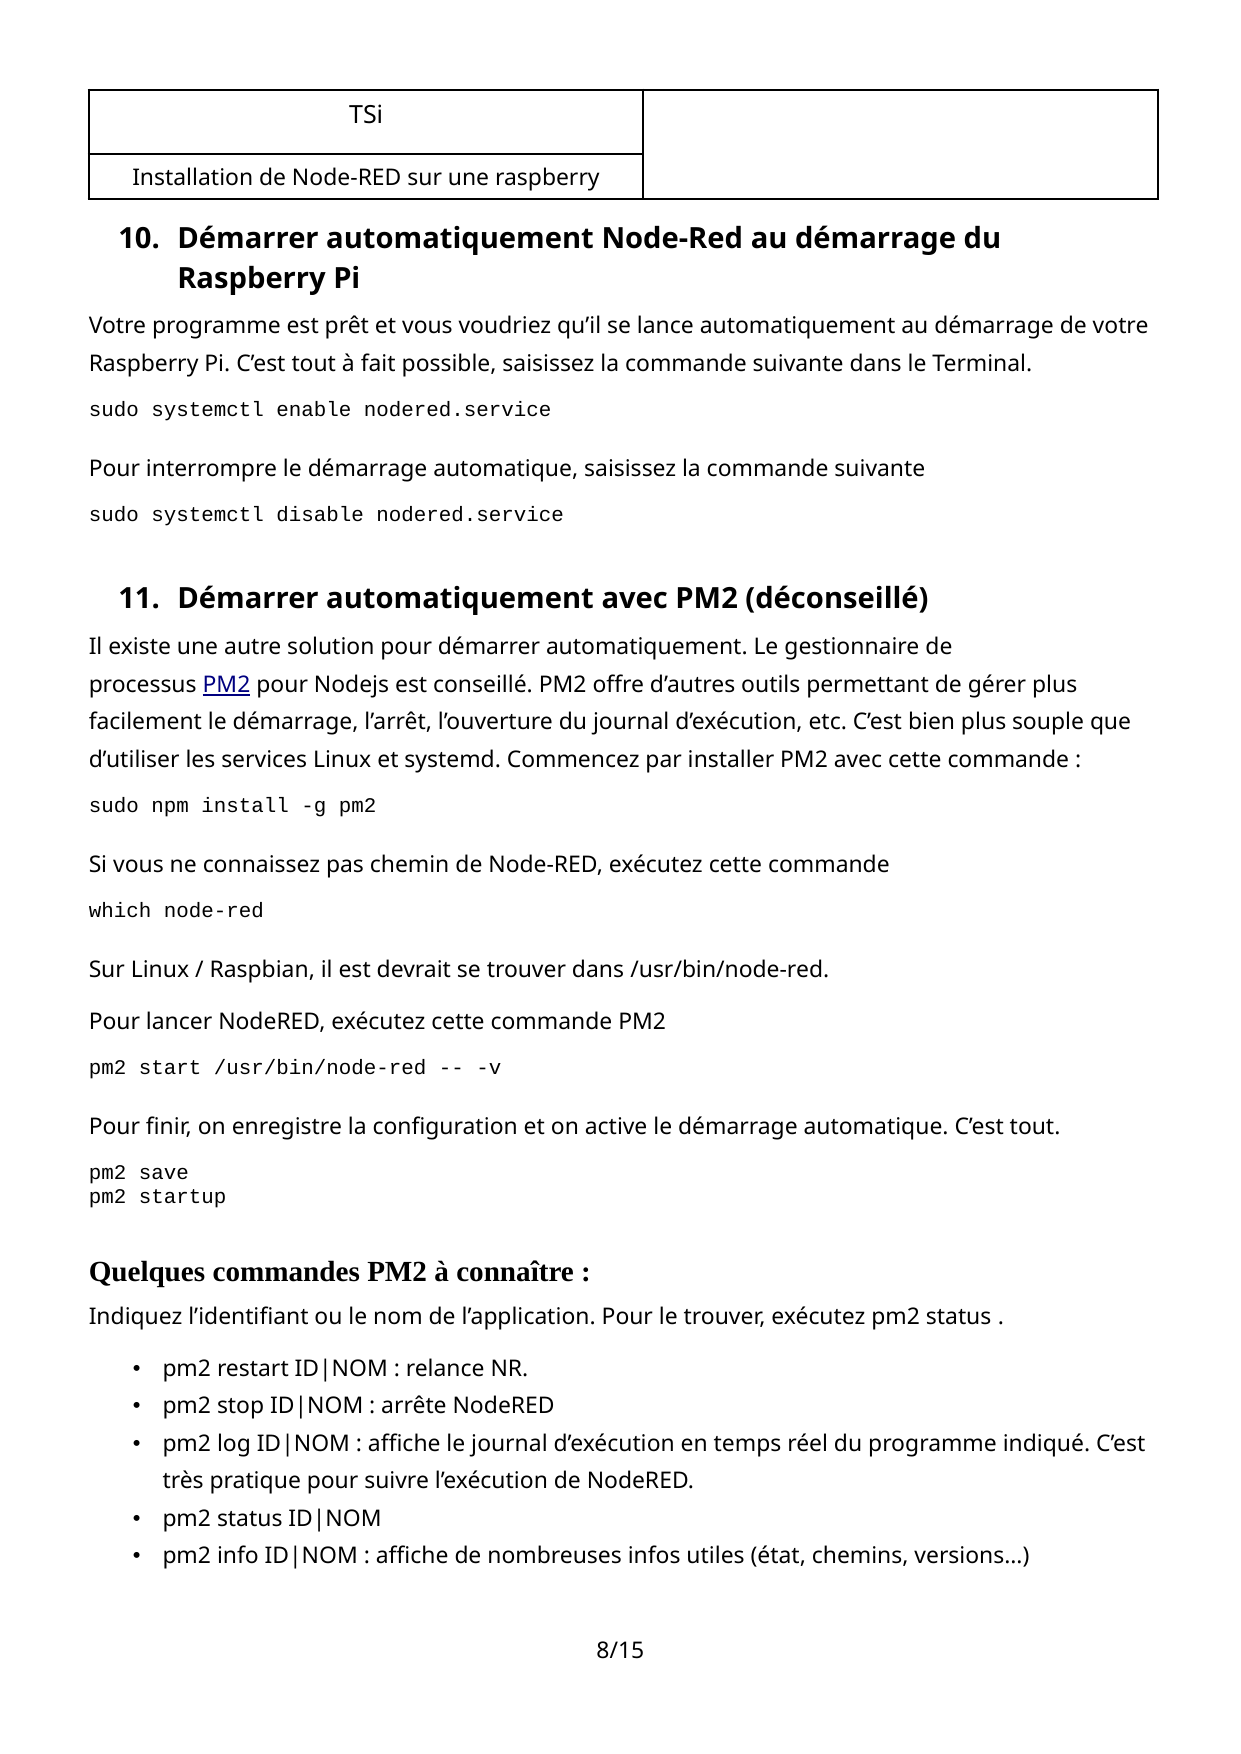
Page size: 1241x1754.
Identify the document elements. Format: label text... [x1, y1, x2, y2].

list pm2 log ID|NOM : affiche le journal d’exécution en temps réel du programme indiqué. C’est très pratique pour suivre l’exécution de NodeRED. [133, 1427, 1152, 1496]
text Pour lancer NodeRED, exécutez cette commande PM2 [88, 1005, 1152, 1036]
list pm2 info ID|NOM : affiche de nombreuses infos utiles (état, chemins, versions…) [133, 1539, 1152, 1571]
text Votre programme est prêt et vous voudriez qu’il se lance automatiquement au démarrage de votre Raspberry Pi. C’est tout à fait possible, saisissez la commande suivante dans le Terminal. [88, 309, 1152, 378]
text sudo systemctl enable nodered.service [88, 399, 1152, 422]
text Sur Linux / Raspbian, il est devrait se trouver dans /usr/bin/node-red. [88, 953, 1152, 984]
text pm2 start /usr/bin/node-red -- -v [88, 1057, 1152, 1081]
text Pour interrompre le démarrage automatique, saisissez la commande suivante [88, 452, 1152, 483]
subtitle Quelques commandes PM2 à connaître : [88, 1254, 1152, 1287]
text Pour finir, on enregistre la configuration et on active le démarrage automatique. C’est tout. [88, 1110, 1152, 1141]
text Si vous ne connaissez pas chemin de Node-RED, exécutez cette commande [88, 848, 1152, 879]
text sudo systemctl disable nodered.service [88, 504, 1152, 527]
text pm2 save [88, 1162, 1152, 1186]
text Il existe une autre solution pour démarrer automatiquement. Le gestionnaire de processus PM2 pour Nodejs est conseillé. PM2 offre d’autres outils permettant de gérer plus facilement le démarrage, l’arrêt, l’ouverture du journal d’exécution, etc. C’est bien plus souple que d’utiliser les services Linux et systemd. Commencez par installer PM2 avec cette commande : [88, 630, 1152, 774]
list pm2 status ID|NOM [133, 1502, 1152, 1533]
subtitle Démarrer automatiquement Node-Red au démarrage du Raspberry Pi [118, 217, 1152, 297]
text Indiquez l’identifiant ou le nom de l’application. Pour le trouver, exécutez pm2 status . [88, 1300, 1152, 1331]
list pm2 restart ID|NOM : relance NR. [133, 1352, 1152, 1383]
list pm2 stop ID|NOM : arrête NodeRED [133, 1389, 1152, 1421]
subtitle Démarrer automatiquement avec PM2 (déconseillé) [118, 578, 1152, 617]
text sudo npm install -g pm2 [88, 794, 1152, 818]
text pm2 startup [88, 1186, 1152, 1209]
text which node-red [88, 900, 1152, 923]
